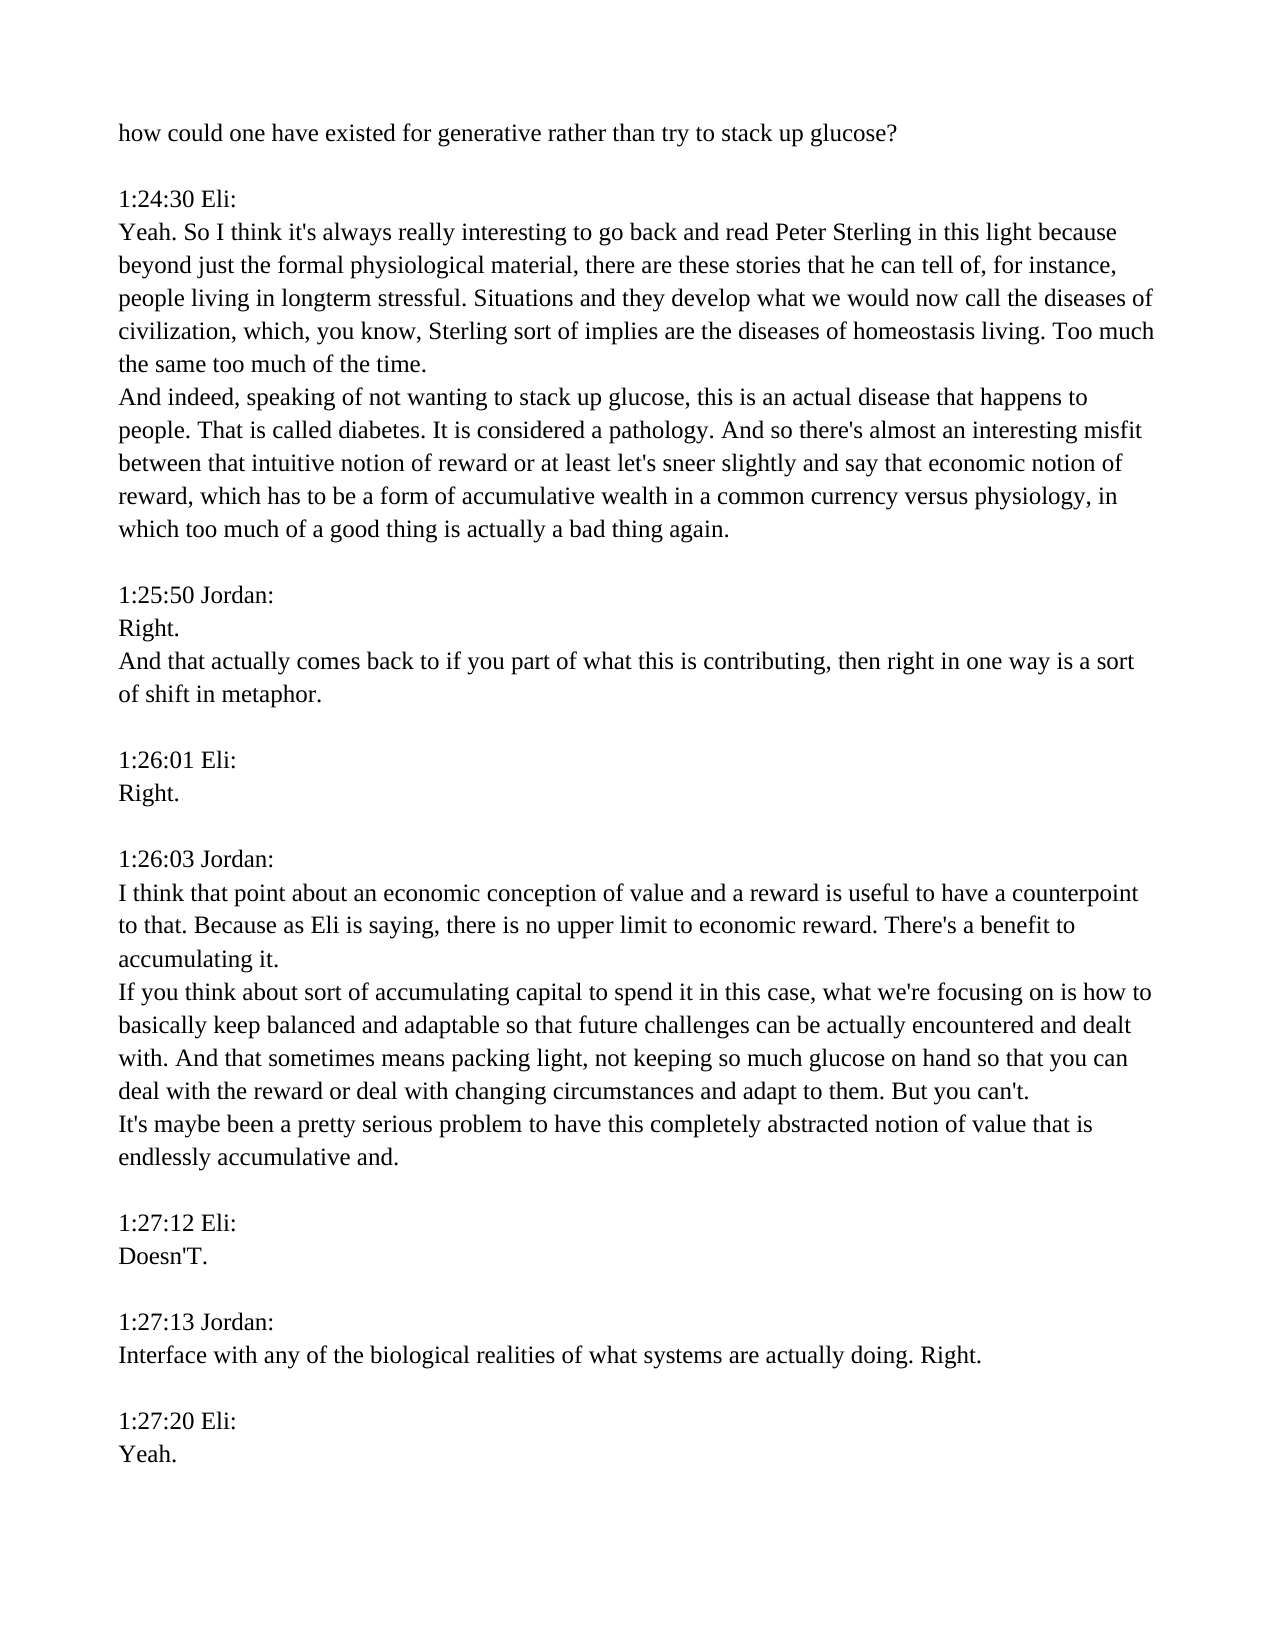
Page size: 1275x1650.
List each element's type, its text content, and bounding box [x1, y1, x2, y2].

text 1:26:03 Jordan: [118, 844, 1157, 873]
text Doesn'T. [118, 1241, 1157, 1269]
text And indeed, speaking of not wanting to stack up glucose, this is an actual disease that happens to people. That is called diabetes. It is considered a pathology. And so there's almost an interesting misfit between that intuitive notion of reward or at least let's sneer slightly and say that economic notion of reward, which has to be a form of accumulative wealth in a common currency versus physiology, in which too much of a good thing is actually a bad thing again. [118, 382, 1157, 543]
text 1:24:30 Eli: [118, 184, 1157, 213]
text 1:27:12 Eli: [118, 1208, 1157, 1237]
text Right. [118, 778, 1157, 807]
text It's maybe been a pretty serious problem to have this completely abstracted notion of value that is endlessly accumulative and. [118, 1109, 1157, 1171]
text how could one have existed for generative rather than try to stack up glucose? [118, 118, 1157, 147]
text 1:26:01 Eli: [118, 746, 1157, 774]
text I think that point about an economic conception of value and a reward is useful to have a counterpoint to that. Because as Eli is saying, there is no upper limit to economic reward. There's a benefit to accumulating it. [118, 878, 1157, 972]
text If you think about sort of accumulating capital to spend it in this case, what we're focusing on is how to basically keep balanced and adaptable so that future challenges can be actually encountered and dealt with. And that sometimes means packing light, not keeping so much glucose on hand so that you can deal with the reward or deal with changing circumstances and adapt to them. But you can't. [118, 977, 1157, 1104]
text Yeah. So I think it's always really interesting to go back and read Peter Sterling in this light because beyond just the formal physiological material, there are these stories that he can tell of, for instance, people living in longterm stressful. Situations and they develop what we would now call the diseases of civilization, which, you know, Sterling sort of implies are the diseases of homeostasis living. Too much the same too much of the time. [118, 217, 1157, 378]
text And that actually comes back to if you part of what this is contributing, then right in one way is a sort of shift in metaphor. [118, 646, 1157, 708]
text Interface with any of the biological realities of what systems are actually doing. Right. [118, 1340, 1157, 1369]
text 1:27:13 Jordan: [118, 1307, 1157, 1336]
text Yeah. [118, 1439, 1157, 1468]
text Right. [118, 613, 1157, 642]
text 1:27:20 Eli: [118, 1406, 1157, 1435]
text 1:25:50 Jordan: [118, 580, 1157, 609]
